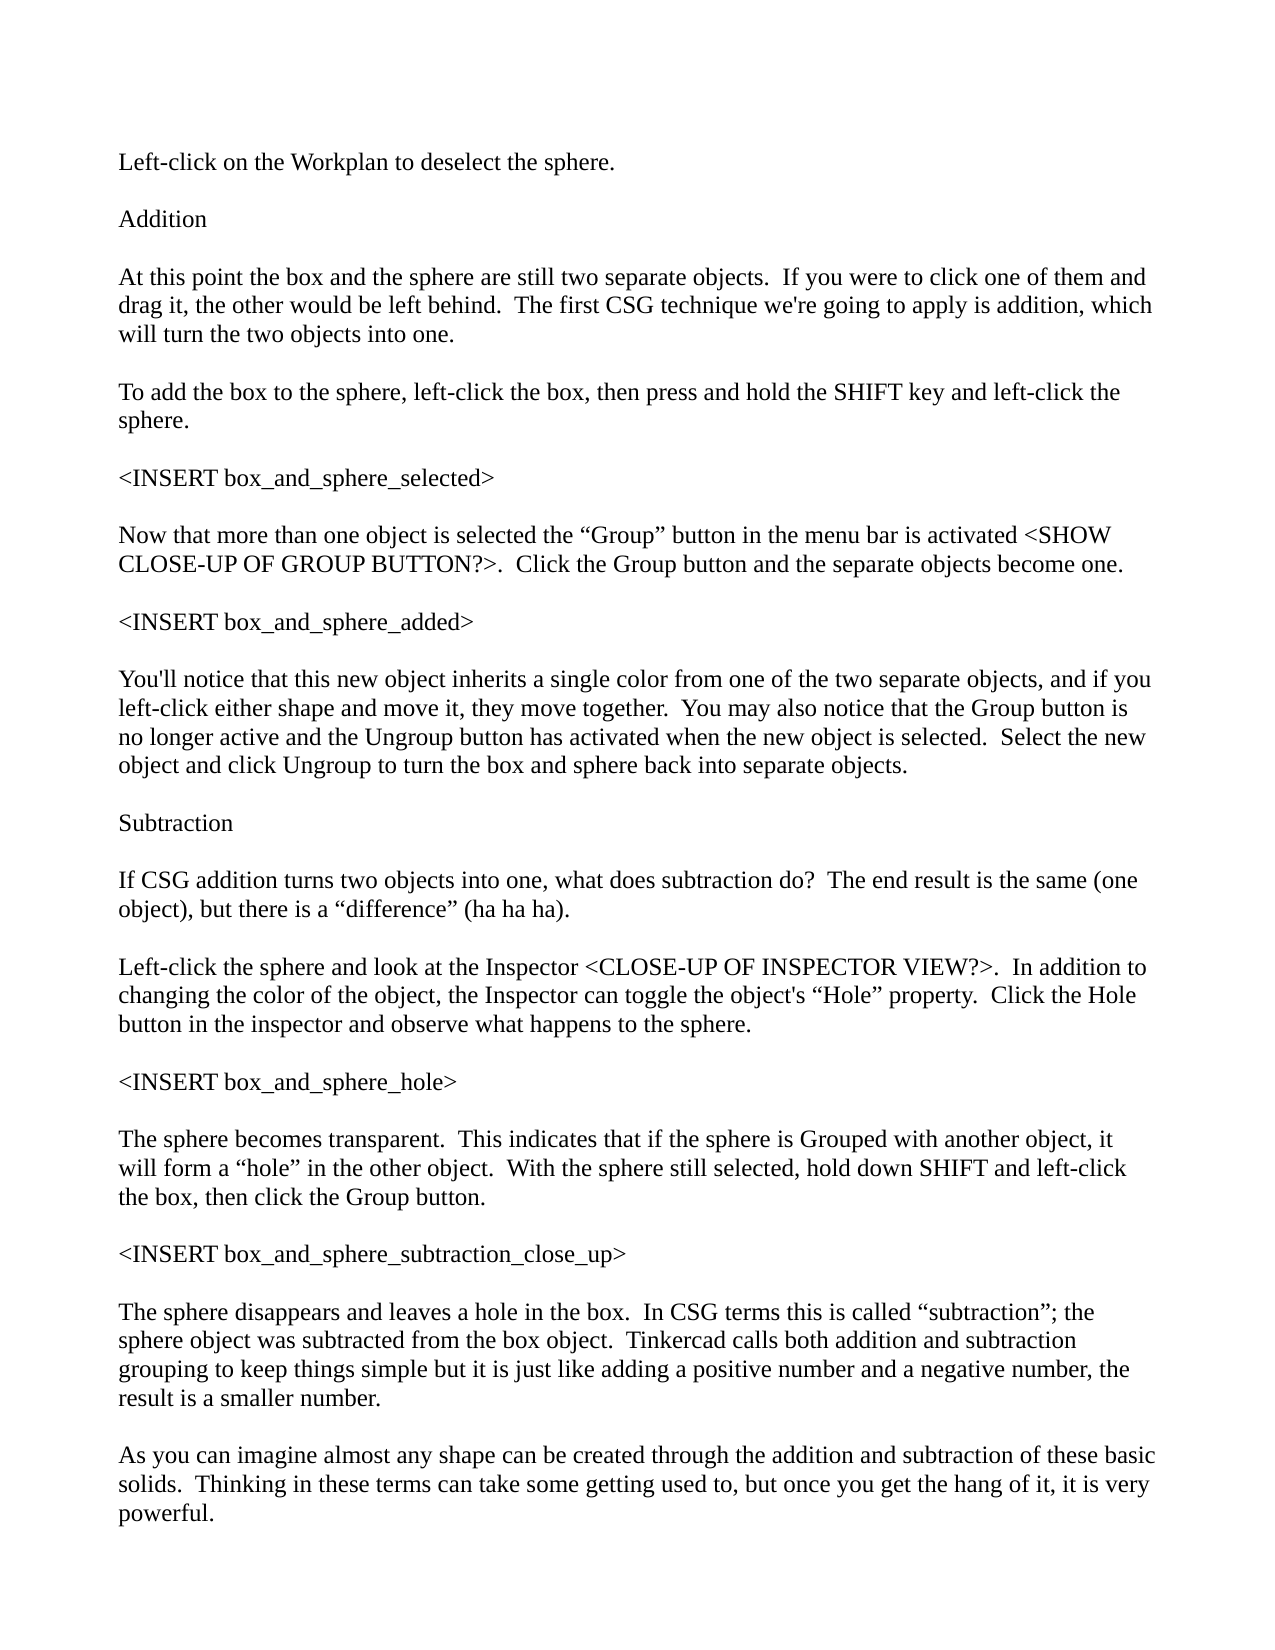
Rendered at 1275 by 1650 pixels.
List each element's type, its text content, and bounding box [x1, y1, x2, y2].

text If CSG addition turns two objects into one, what does subtraction do? The end result is the same (one object), but there is a “difference” (ha ha ha). [118, 866, 1157, 923]
text The sphere becomes transparent. This indicates that if the sphere is Grouped with another object, it will form a “hole” in the other object. With the sphere still selected, hold down SHIFT and left-click the box, then click the Group button. [118, 1124, 1157, 1211]
text As you can imagine almost any shape can be created through the addition and subtraction of these basic solids. Thinking in these terms can take some getting used to, but once you get the hang of it, it is very powerful. [118, 1441, 1157, 1527]
text Now that more than one object is selected the “Group” button in the menu bar is activated <SHOW CLOSE-UP OF GROUP BUTTON?>. Click the Group button and the separate objects become one. [118, 521, 1157, 578]
text <INSERT box_and_sphere_added> [118, 607, 1157, 636]
text You'll notice that this new object inherits a single color from one of the two separate objects, and if you left-click either shape and move it, they move together. You may also notice that the Group button is no longer active and the Ungroup button has activated when the new object is selected. Select the new object and click Ungroup to turn the box and sphere back into separate objects. [118, 664, 1157, 779]
text <INSERT box_and_sphere_hole> [118, 1067, 1157, 1096]
text Left-click on the Workplan to deselect the sphere. [118, 147, 1157, 176]
text To add the box to the sphere, left-click the box, then press and hold the SHIFT key and left-click the sphere. [118, 377, 1157, 434]
text At this point the box and the sphere are still two separate objects. If you were to click one of them and drag it, the other would be left behind. The first CSG technique we're going to apply is addition, which will turn the two objects into one. [118, 262, 1157, 348]
text Left-click the sphere and look at the Inspector <CLOSE-UP OF INSPECTOR VIEW?>. In addition to changing the color of the object, the Inspector can toggle the object's “Hole” property. Click the Hole button in the inspector and observe what happens to the sphere. [118, 952, 1157, 1038]
text The sphere disappears and leaves a hole in the box. In CSG terms this is called “subtraction”; the sphere object was subtracted from the box object. Tinkercad calls both addition and subtraction grouping to keep things simple but it is just like adding a positive number and a negative number, the result is a smaller number. [118, 1297, 1157, 1412]
text <INSERT box_and_sphere_subtraction_close_up> [118, 1239, 1157, 1268]
text Addition [118, 204, 1157, 233]
text Subtraction [118, 808, 1157, 837]
text <INSERT box_and_sphere_selected> [118, 463, 1157, 492]
